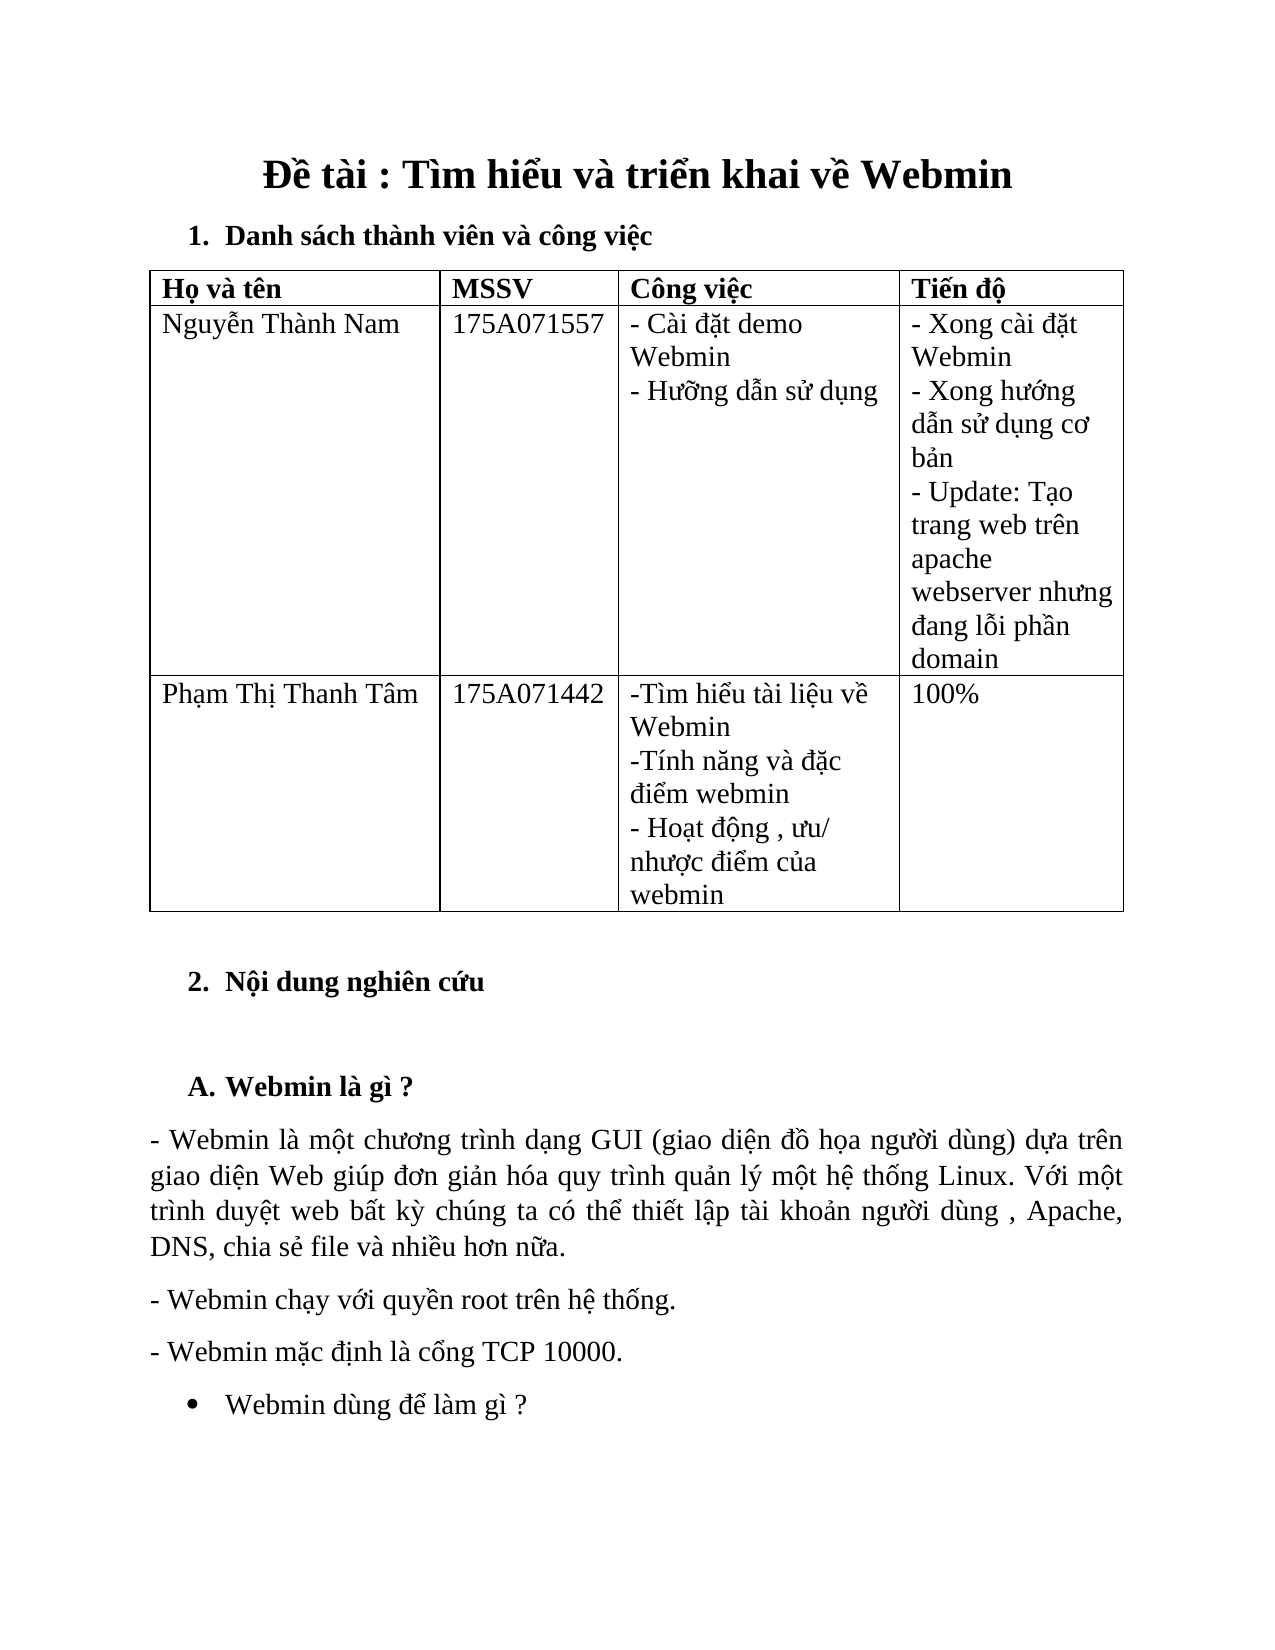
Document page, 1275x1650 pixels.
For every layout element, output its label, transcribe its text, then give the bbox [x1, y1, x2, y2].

table_cell 100% [900, 676, 1123, 911]
table_header MSSV [441, 271, 618, 305]
table_cell - Xong cài đặt Webmin - Xong hướng dẫn sử dụng cơ bản - Update: Tạo trang web trên apache webserver nhưng đang lỗi phần domain [900, 306, 1123, 675]
table_header Họ và tên [151, 271, 439, 305]
table_cell -Tìm hiểu tài liệu về Webmin -Tính năng và đặc điểm webmin - Hoạt động , ưu/ nhược điểm của webmin [619, 676, 899, 911]
text Đề tài : Tìm hiểu và triển khai về Webmin [150, 150, 1125, 198]
list Webmin dùng để làm gì ? [187, 1387, 1125, 1421]
table_cell Phạm Thị Thanh Tâm [151, 676, 439, 911]
table_cell Nguyễn Thành Nam [151, 306, 439, 675]
list Danh sách thành viên và công việc [187, 218, 1125, 251]
text - Webmin là một chương trình dạng GUI (giao diện đồ họa người dùng) dựa trên giao diện Web giúp đơn giản hóa quy trình quản lý một hệ thống Linux. Với một trình duyệt web bất kỳ chúng ta có thể thiết lập tài khoản người dùng , Apache, DNS, chia sẻ file và nhiều hơn nữa. [150, 1122, 1125, 1263]
table_header Công việc [619, 271, 899, 305]
table_cell - Cài đặt demo Webmin - Hưỡng dẫn sử dụng [619, 306, 899, 675]
text - Webmin mặc định là cổng TCP 10000. [150, 1334, 1125, 1368]
table_header Tiến độ [900, 271, 1123, 305]
list Webmin là gì ? [187, 1069, 1125, 1103]
list Nội dung nghiên cứu [187, 964, 1125, 998]
text - Webmin chạy với quyền root trên hệ thống. [150, 1282, 1125, 1315]
table_cell 175A071442 [441, 676, 618, 911]
table_cell 175A071557 [441, 306, 618, 675]
